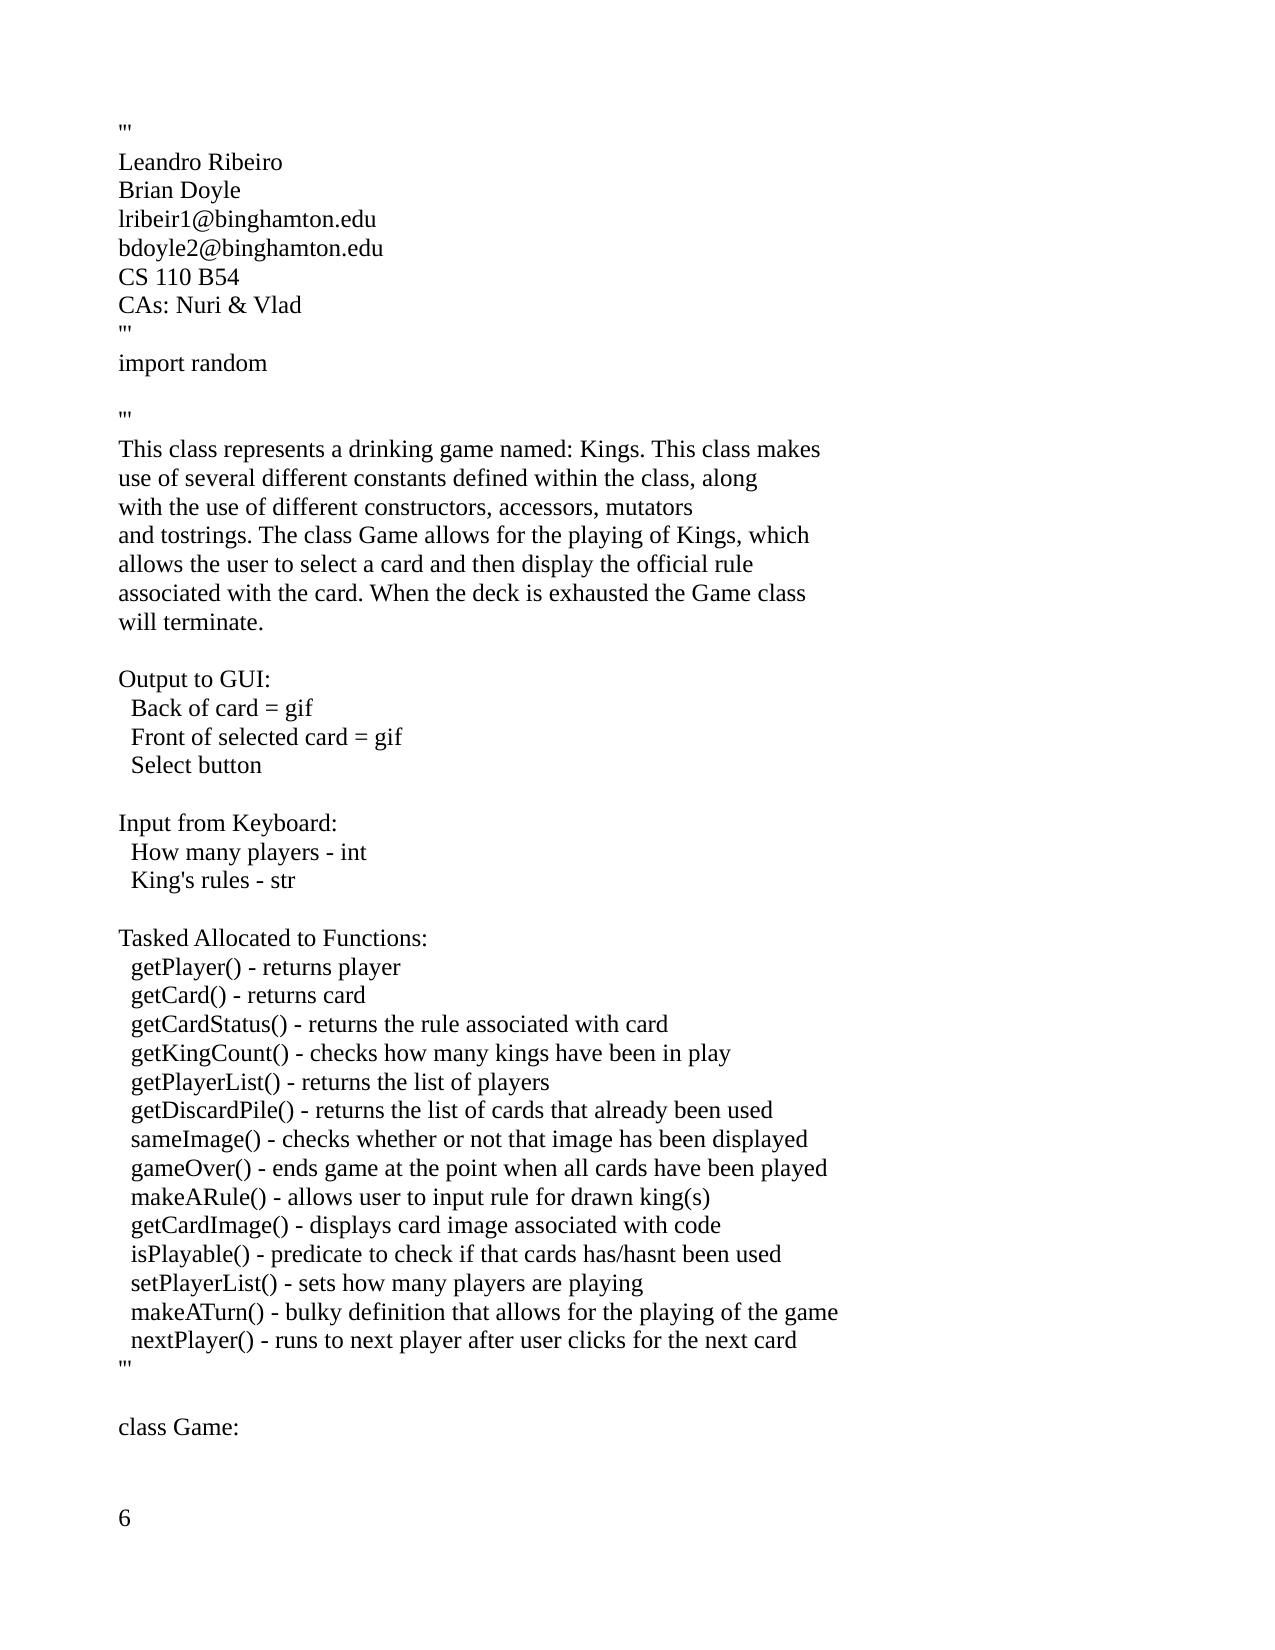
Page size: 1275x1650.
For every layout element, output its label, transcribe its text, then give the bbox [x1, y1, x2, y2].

text bdoyle2@binghamton.edu [118, 233, 1157, 262]
text Leandro Ribeiro [118, 147, 1157, 176]
text CS 110 B54 [118, 262, 1157, 291]
text import random [118, 348, 1157, 377]
text and tostrings. The class Game allows for the playing of Kings, which [118, 521, 1157, 549]
text getPlayer() - returns player [118, 952, 1157, 981]
text makeARule() - allows user to input rule for drawn king(s) [118, 1182, 1157, 1211]
text ''' [118, 1354, 1157, 1383]
text setPlayerList() - sets how many players are playing [118, 1268, 1157, 1297]
text nextPlayer() - runs to next player after user clicks for the next card [118, 1326, 1157, 1354]
text makeATurn() - bulky definition that allows for the playing of the game [118, 1297, 1157, 1326]
text class Game: [118, 1412, 1157, 1441]
text This class represents a drinking game named: Kings. This class makes [118, 434, 1157, 463]
text Select button [118, 751, 1157, 779]
text Back of card = gif [118, 693, 1157, 722]
text getCardStatus() - returns the rule associated with card [118, 1009, 1157, 1038]
text will terminate. [118, 607, 1157, 636]
text sameImage() - checks whether or not that image has been displayed [118, 1124, 1157, 1153]
text Tasked Allocated to Functions: [118, 923, 1157, 952]
text How many players - int [118, 837, 1157, 866]
text use of several different constants defined within the class, along [118, 463, 1157, 492]
text ''' [118, 118, 1157, 147]
text ''' [118, 406, 1157, 434]
text getPlayerList() - returns the list of players [118, 1067, 1157, 1096]
text getDiscardPile() - returns the list of cards that already been used [118, 1096, 1157, 1124]
text CAs: Nuri & Vlad [118, 291, 1157, 319]
text gameOver() - ends game at the point when all cards have been played [118, 1153, 1157, 1182]
text ''' [118, 319, 1157, 348]
text Front of selected card = gif [118, 722, 1157, 751]
text Input from Keyboard: [118, 808, 1157, 837]
text Brian Doyle [118, 176, 1157, 204]
text isPlayable() - predicate to check if that cards has/hasnt been used [118, 1239, 1157, 1268]
text lribeir1@binghamton.edu [118, 204, 1157, 233]
text with the use of different constructors, accessors, mutators [118, 492, 1157, 521]
text allows the user to select a card and then display the official rule [118, 549, 1157, 578]
text King's rules - str [118, 866, 1157, 894]
text getCard() - returns card [118, 981, 1157, 1009]
text getCardImage() - displays card image associated with code [118, 1211, 1157, 1239]
text Output to GUI: [118, 664, 1157, 693]
text getKingCount() - checks how many kings have been in play [118, 1038, 1157, 1067]
text associated with the card. When the deck is exhausted the Game class [118, 578, 1157, 607]
